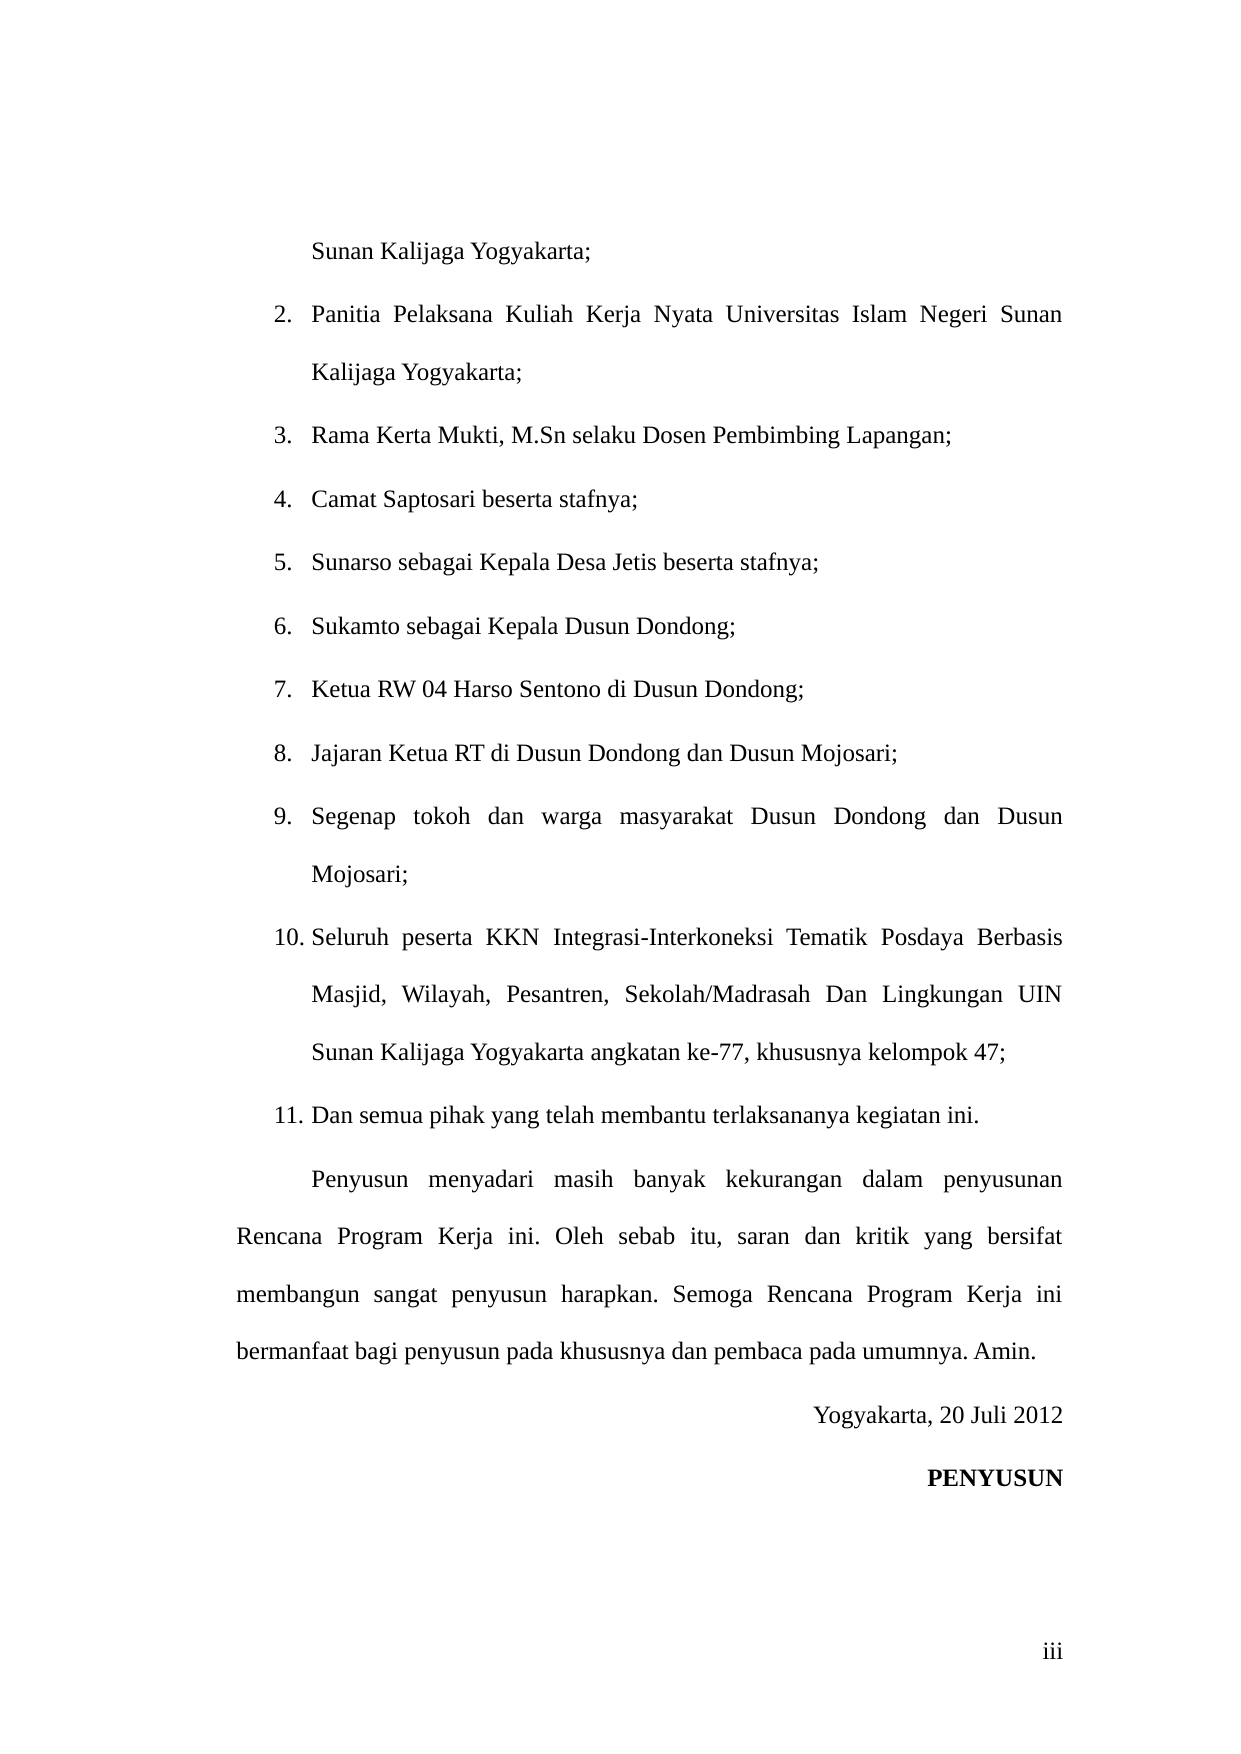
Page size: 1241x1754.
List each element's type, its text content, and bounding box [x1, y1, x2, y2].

list Sukamto sebagai Kepala Dusun Dondong; [274, 611, 1063, 639]
list Sunarso sebagai Kepala Desa Jetis beserta stafnya; [274, 547, 1063, 576]
list Ketua RW 04 Harso Sentono di Dusun Dondong; [274, 674, 1063, 703]
text Yogyakarta, 20 Juli 2012 [236, 1400, 1063, 1429]
list Seluruh peserta KKN Integrasi-Interkoneksi Tematik Posdaya Berbasis Masjid, Wilayah, Pesantren, Sekolah/Madrasah Dan Lingkungan UIN Sunan Kalijaga Yogyakarta angkatan ke-77, khususnya kelompok 47; [274, 922, 1063, 1066]
list Sunan Kalijaga Yogyakarta; [274, 236, 1063, 265]
list Rama Kerta Mukti, M.Sn selaku Dosen Pembimbing Lapangan; [274, 421, 1063, 449]
text Penyusun [236, 1463, 1063, 1492]
text Penyusun menyadari masih banyak kekurangan dalam penyusunan Rencana Program Kerja ini. Oleh sebab itu, saran dan kritik yang bersifat membangun sangat penyusun harapkan. Semoga Rencana Program Kerja ini bermanfaat bagi penyusun pada khususnya dan pembaca pada umumnya. Amin. [236, 1164, 1063, 1365]
list Camat Saptosari beserta stafnya; [274, 484, 1063, 513]
list Panitia Pelaksana Kuliah Kerja Nyata Universitas Islam Negeri Sunan Kalijaga Yogyakarta; [274, 299, 1063, 386]
list Dan semua pihak yang telah membantu terlaksananya kegiatan ini. [274, 1101, 1063, 1129]
list Segenap tokoh dan warga masyarakat Dusun Dondong dan Dusun Mojosari; [274, 801, 1063, 887]
list Jajaran Ketua RT di Dusun Dondong dan Dusun Mojosari; [274, 738, 1063, 766]
